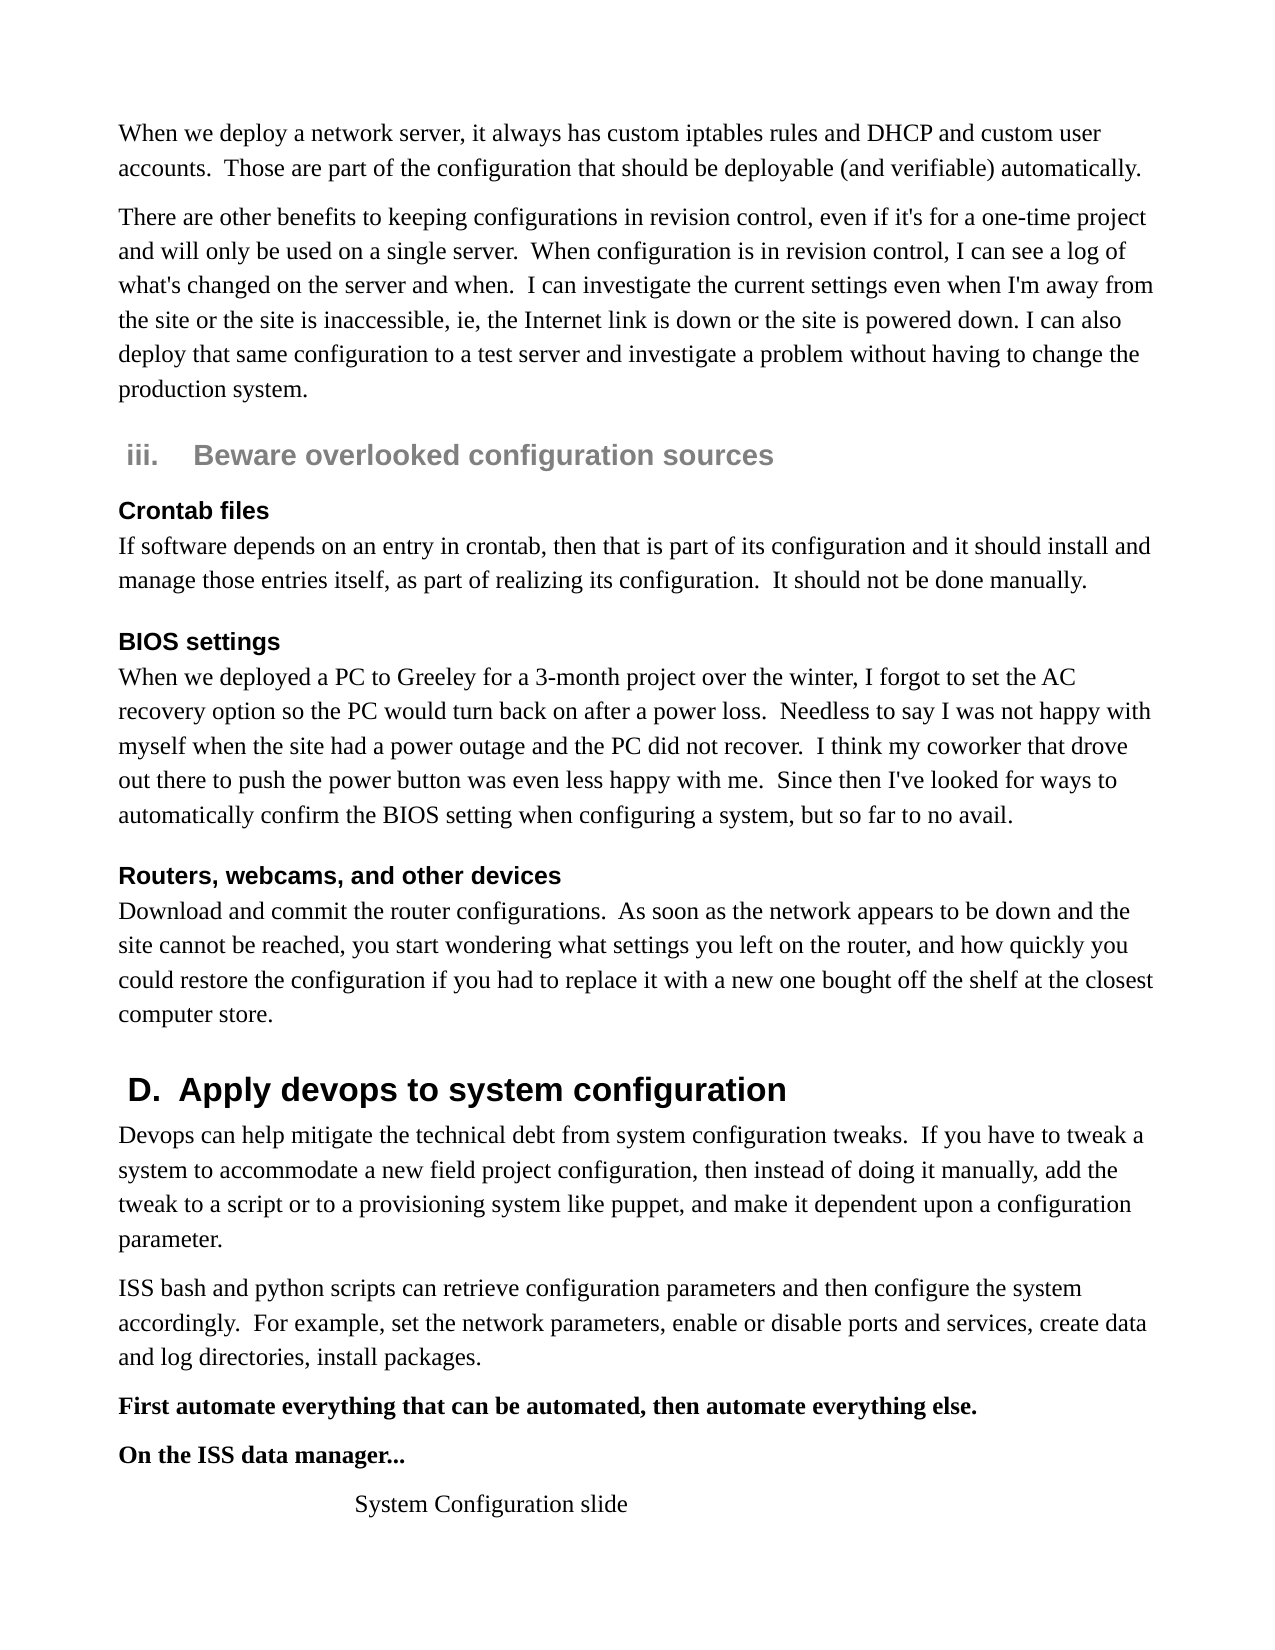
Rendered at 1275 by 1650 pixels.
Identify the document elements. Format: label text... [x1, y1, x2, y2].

subtitle BIOS settings [118, 627, 1157, 656]
text There are other benefits to keeping configurations in revision control, even if it's for a one-time project and will only be used on a single server. When configuration is in revision control, I can see a log of what's changed on the server and when. I can investigate the current settings even when I'm away from the site or the site is inaccessible, ie, the Internet link is down or the site is powered down. I can also deploy that same configuration to a test server and investigate a problem without having to change the production system. [118, 202, 1157, 403]
text First automate everything that can be automated, then automate everything else. [118, 1391, 1157, 1420]
subtitle Routers, webcams, and other devices [118, 861, 1157, 890]
text When we deployed a PC to Greeley for a 3-month project over the winter, I forgot to set the AC recovery option so the PC would turn back on after a power loss. Needless to say I was not happy with myself when the site had a power outage and the PC did not recover. I think my coworker that drove out there to push the power button was even less happy with me. Since then I've looked for ways to automatically confirm the BIOS setting when configuring a system, but so far to no avail. [118, 662, 1157, 828]
text System Configuration slide [354, 1489, 1157, 1518]
subtitle Crontab files [118, 496, 1157, 525]
text On the ISS data manager... [118, 1440, 1157, 1469]
text If software depends on an entry in crontab, then that is part of its configuration and it should install and manage those entries itself, as part of realizing its configuration. It should not be done manually. [118, 531, 1157, 594]
text Devops can help mitigate the technical debt from system configuration tweaks. If you have to tweak a system to accommodate a new field project configuration, then instead of doing it manually, add the tweak to a script or to a provisioning system like puppet, and make it dependent upon a configuration parameter. [118, 1121, 1157, 1253]
text Download and commit the router configurations. As soon as the network appears to be down and the site cannot be reached, you start wondering what settings you left on the router, and how quickly you could restore the configuration if you had to replace it with a new one bought off the shelf at the closest computer store. [118, 896, 1157, 1028]
subtitle Apply devops to system configuration [118, 1069, 1157, 1108]
text When we deploy a network server, it always has custom iptables rules and DHCP and custom user accounts. Those are part of the configuration that should be deployable (and verifiable) automatically. [118, 118, 1157, 181]
text ISS bash and python scripts can retrieve configuration parameters and then configure the system accordingly. For example, set the network parameters, enable or disable ports and services, create data and log directories, install packages. [118, 1273, 1157, 1371]
subtitle Beware overlooked configuration sources [118, 438, 1157, 471]
